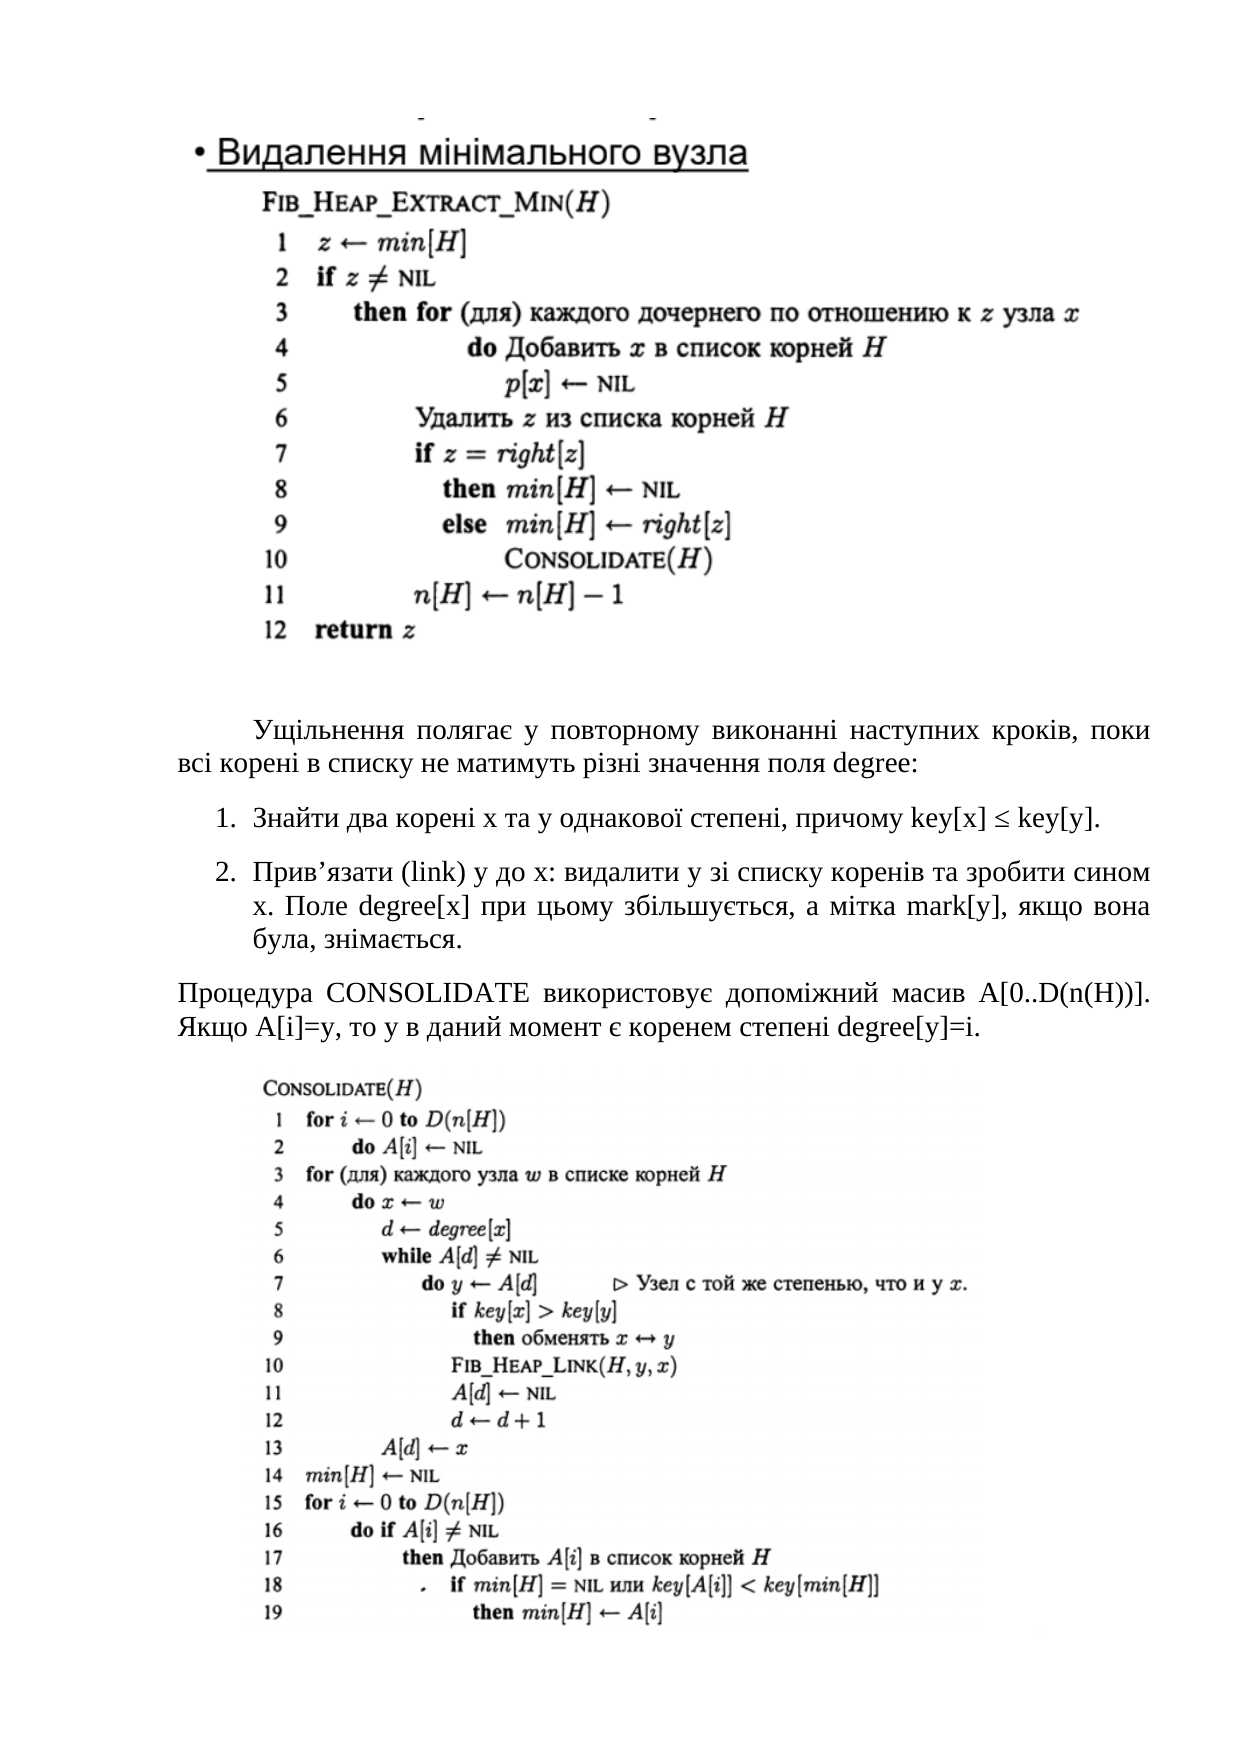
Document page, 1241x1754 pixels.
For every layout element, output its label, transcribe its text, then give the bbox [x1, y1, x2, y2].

list Прив’язати (link) y до x: видалити y зі списку коренів та зробити сином x. Поле degree[x] при цьому збільшується, а мітка mark[y], якщо вона була, знімається. [215, 854, 1152, 955]
text Процедура CONSOLIDATE використовує допоміжний масив A[0..D(n(H))]. Якщо A[i]=y, то y в даний момент є коренем степені degree[y]=i. [177, 976, 1152, 1043]
picture [227, 1066, 1041, 1643]
picture [177, 118, 1152, 658]
list Знайти два корені x та y однакової степені, причому key[x] ≤ key[y]. [215, 800, 1152, 833]
text Ущільнення полягає у повторному виконанні наступних кроків, поки всі корені в списку не матимуть різні значення поля degree: [177, 712, 1152, 779]
